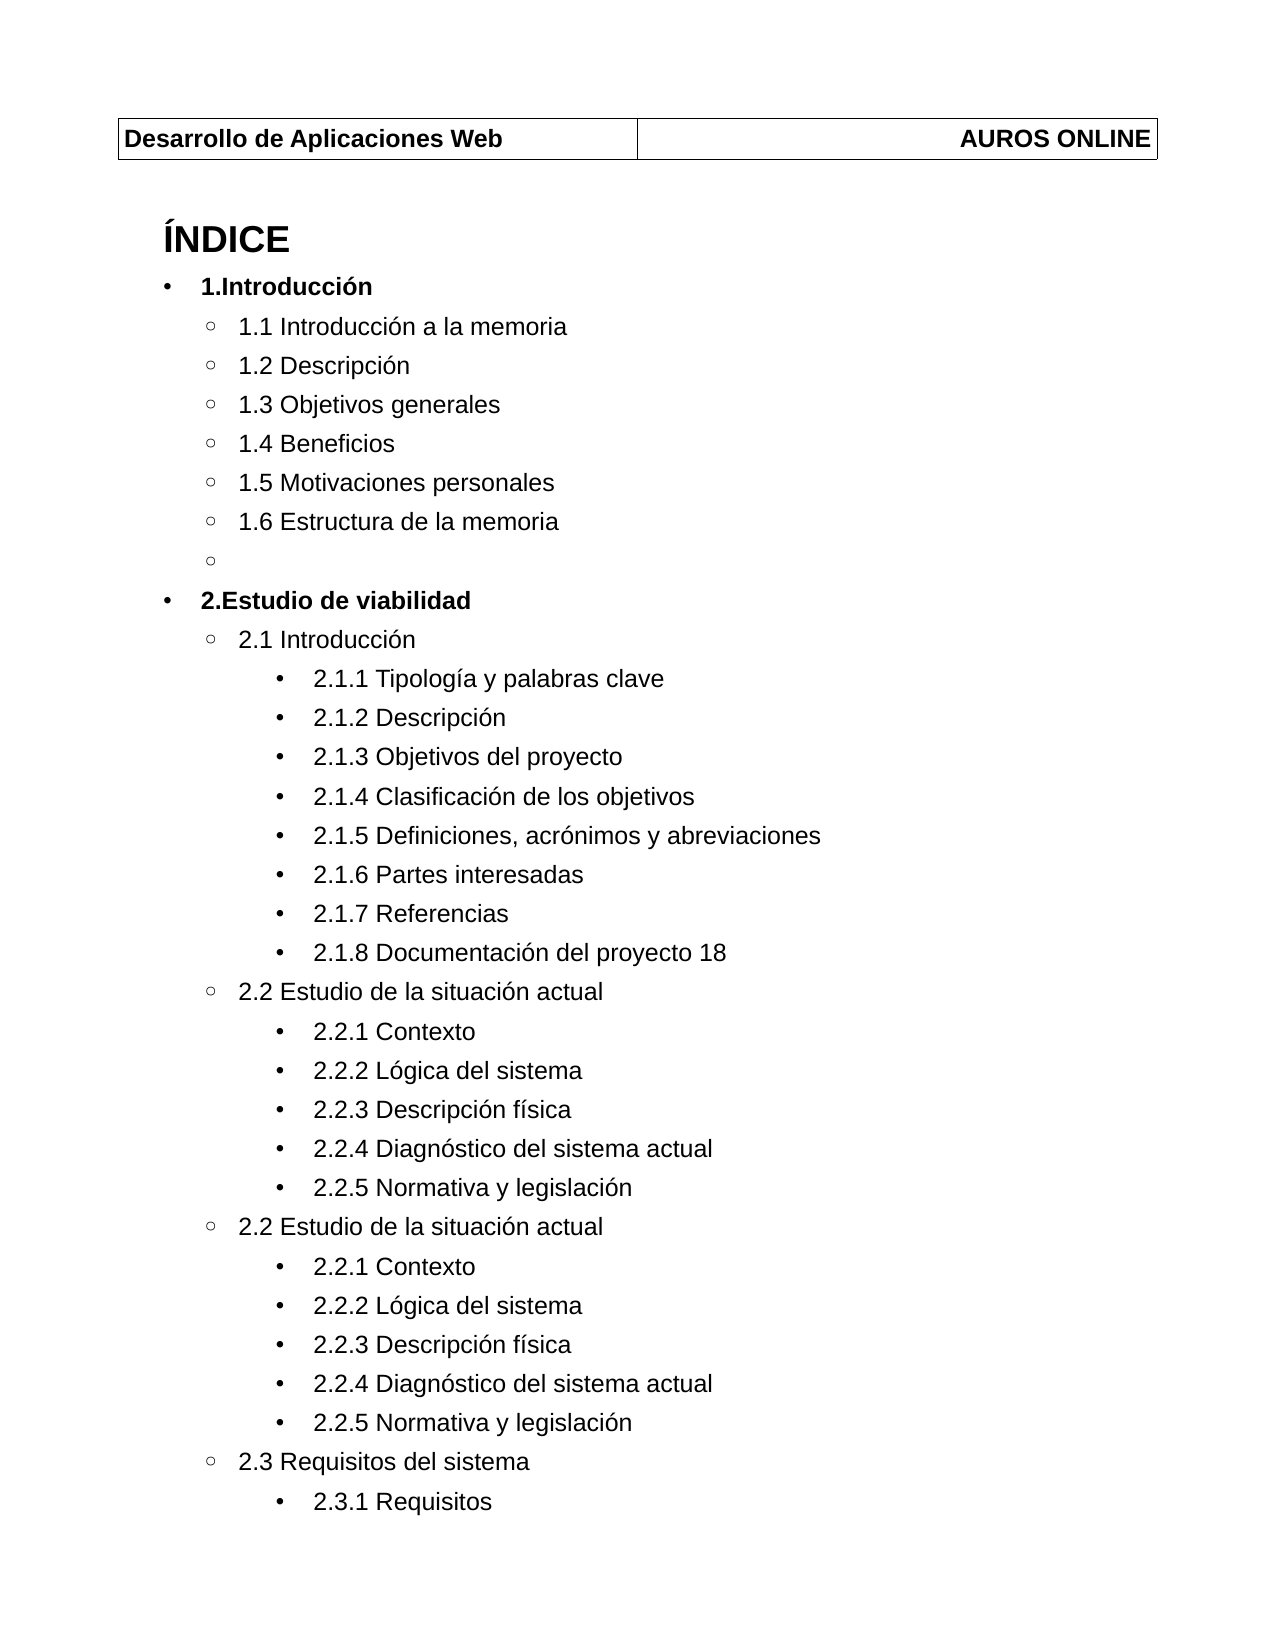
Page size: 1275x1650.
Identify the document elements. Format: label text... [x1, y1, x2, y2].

list 2.1.4 Clasificación de los objetivos [276, 782, 1157, 810]
list 1.1 Introducción a la memoria [201, 312, 1157, 340]
list 2.2.2 Lógica del sistema [276, 1291, 1157, 1319]
list 2.2 Estudio de la situación actual [201, 977, 1157, 1006]
list 1.2 Descripción [201, 351, 1157, 379]
list 2.1.8 Documentación del proyecto 18 [276, 938, 1157, 967]
list 2.3 Requisitos del sistema [201, 1447, 1157, 1476]
list 2.2.3 Descripción física [276, 1330, 1157, 1359]
list 2.2.3 Descripción física [276, 1095, 1157, 1124]
list 2.2.4 Diagnóstico del sistema actual [276, 1369, 1157, 1398]
list 2.2.5 Normativa y legislación [276, 1408, 1157, 1437]
list 2.2.2 Lógica del sistema [276, 1056, 1157, 1084]
list 1.3 Objetivos generales [201, 390, 1157, 419]
list 1.4 Beneficios [201, 429, 1157, 458]
list 2.3.1 Requisitos [276, 1487, 1157, 1515]
list 2.2 Estudio de la situación actual [201, 1212, 1157, 1241]
text ÍNDICE [163, 217, 1112, 260]
list 2.Estudio de viabilidad [163, 586, 1157, 614]
list 2.1.5 Definiciones, acrónimos y abreviaciones [276, 821, 1157, 849]
list 2.1.2 Descripción [276, 703, 1157, 732]
list 1.5 Motivaciones personales [201, 468, 1157, 497]
list 2.2.5 Normativa y legislación [276, 1173, 1157, 1202]
list 2.1.3 Objetivos del proyecto [276, 742, 1157, 771]
list 1.6 Estructura de la memoria [201, 507, 1157, 536]
list 2.2.1 Contexto [276, 1017, 1157, 1045]
list 1.Introducción [163, 272, 1157, 301]
list 2.1.1 Tipología y palabras clave [276, 664, 1157, 693]
list 2.2.4 Diagnóstico del sistema actual [276, 1134, 1157, 1163]
list 2.1 Introducción [201, 625, 1157, 654]
list 2.2.1 Contexto [276, 1252, 1157, 1280]
list 2.1.6 Partes interesadas [276, 860, 1157, 889]
list 2.1.7 Referencias [276, 899, 1157, 928]
